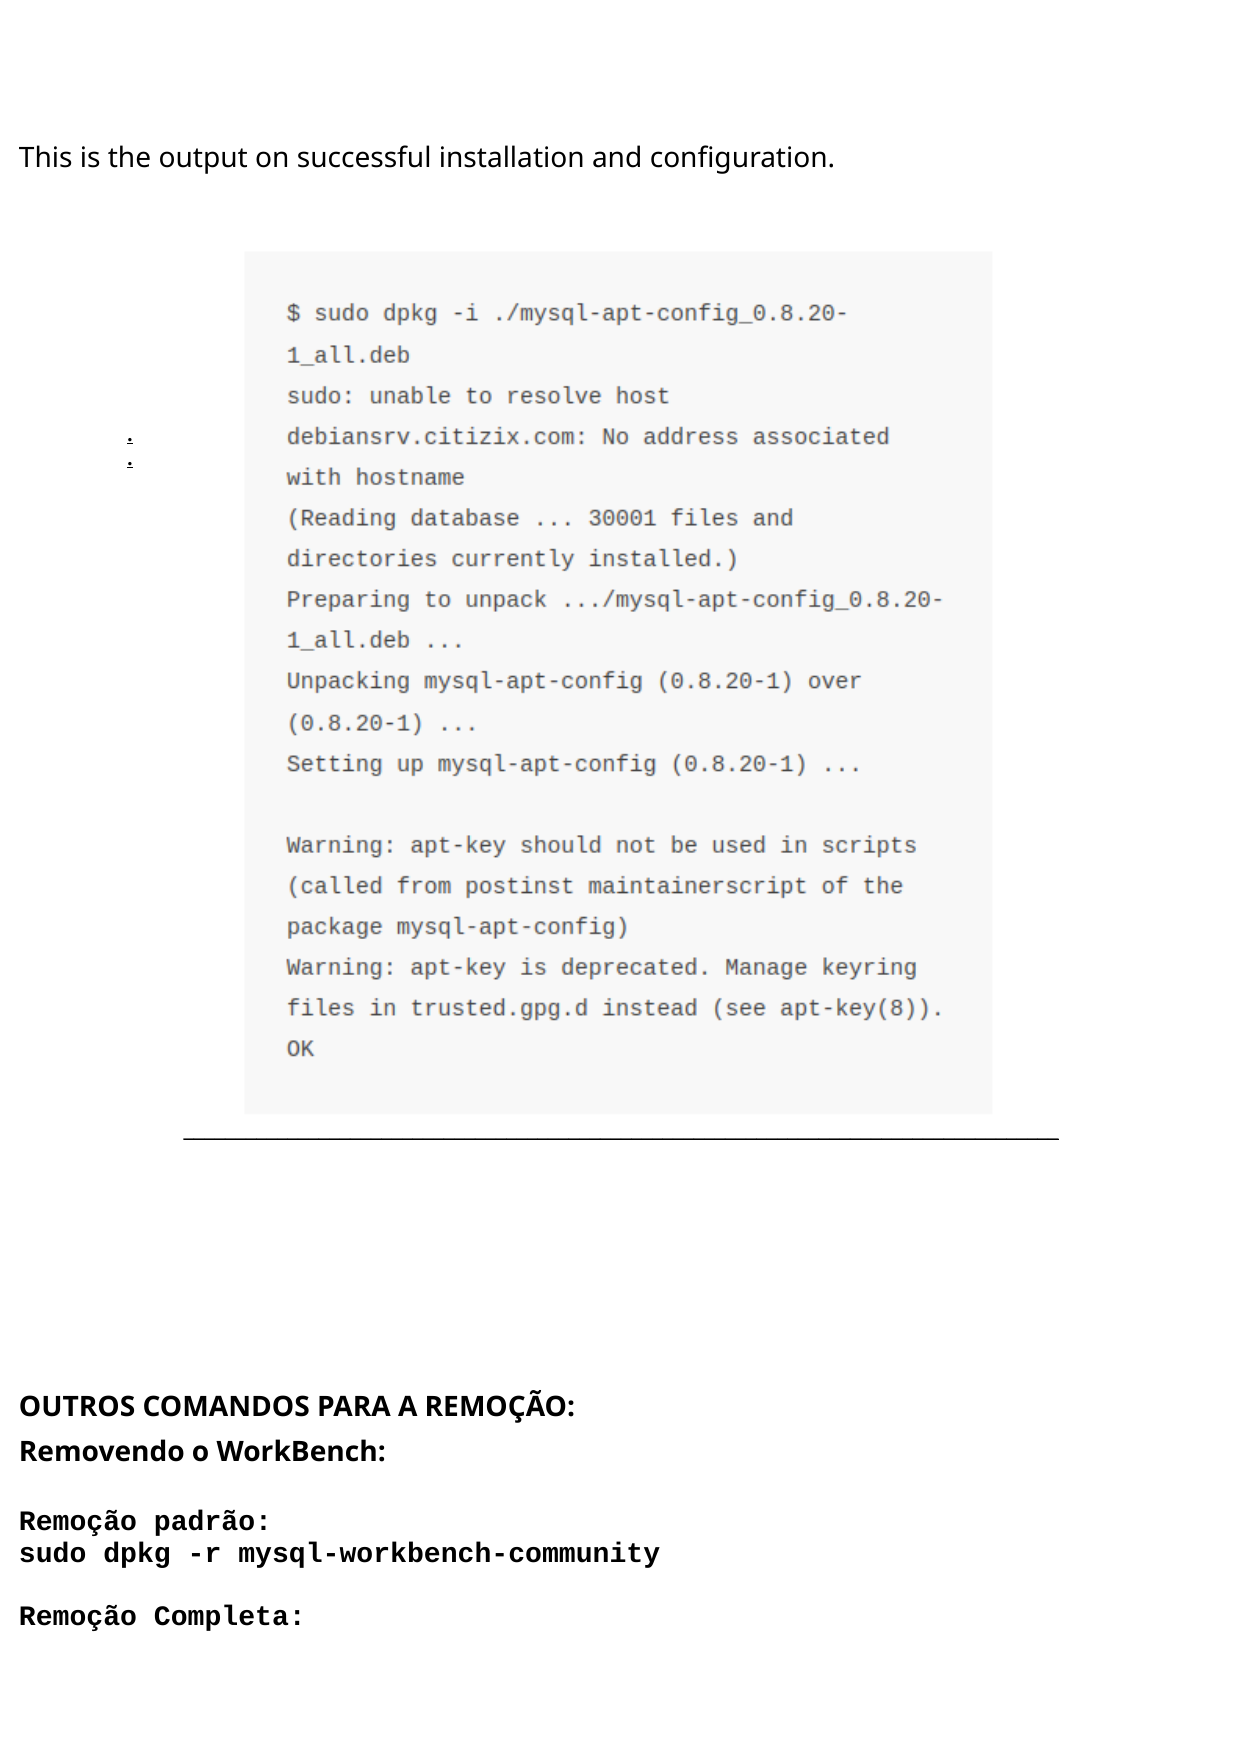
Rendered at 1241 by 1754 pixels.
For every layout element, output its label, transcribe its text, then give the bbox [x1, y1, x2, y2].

text Removendo o WorkBench: [19, 1431, 1223, 1469]
text ____________________________________________________________________________________ [19, 518, 1223, 1142]
text sudo dpkg -r mysql-workbench-community [19, 1539, 1223, 1571]
text Remoção Completa: [19, 1571, 1223, 1634]
picture [240, 245, 1002, 1119]
text [1002, 422, 1223, 446]
text OUTROS COMANDOS PARA A REMOÇÃO: [19, 1387, 1223, 1425]
text Remoção padrão: [19, 1507, 1223, 1539]
text [1002, 446, 1223, 470]
text . [19, 422, 240, 446]
text This is the output on successful installation and configuration. [19, 137, 1223, 175]
text . [19, 446, 240, 470]
